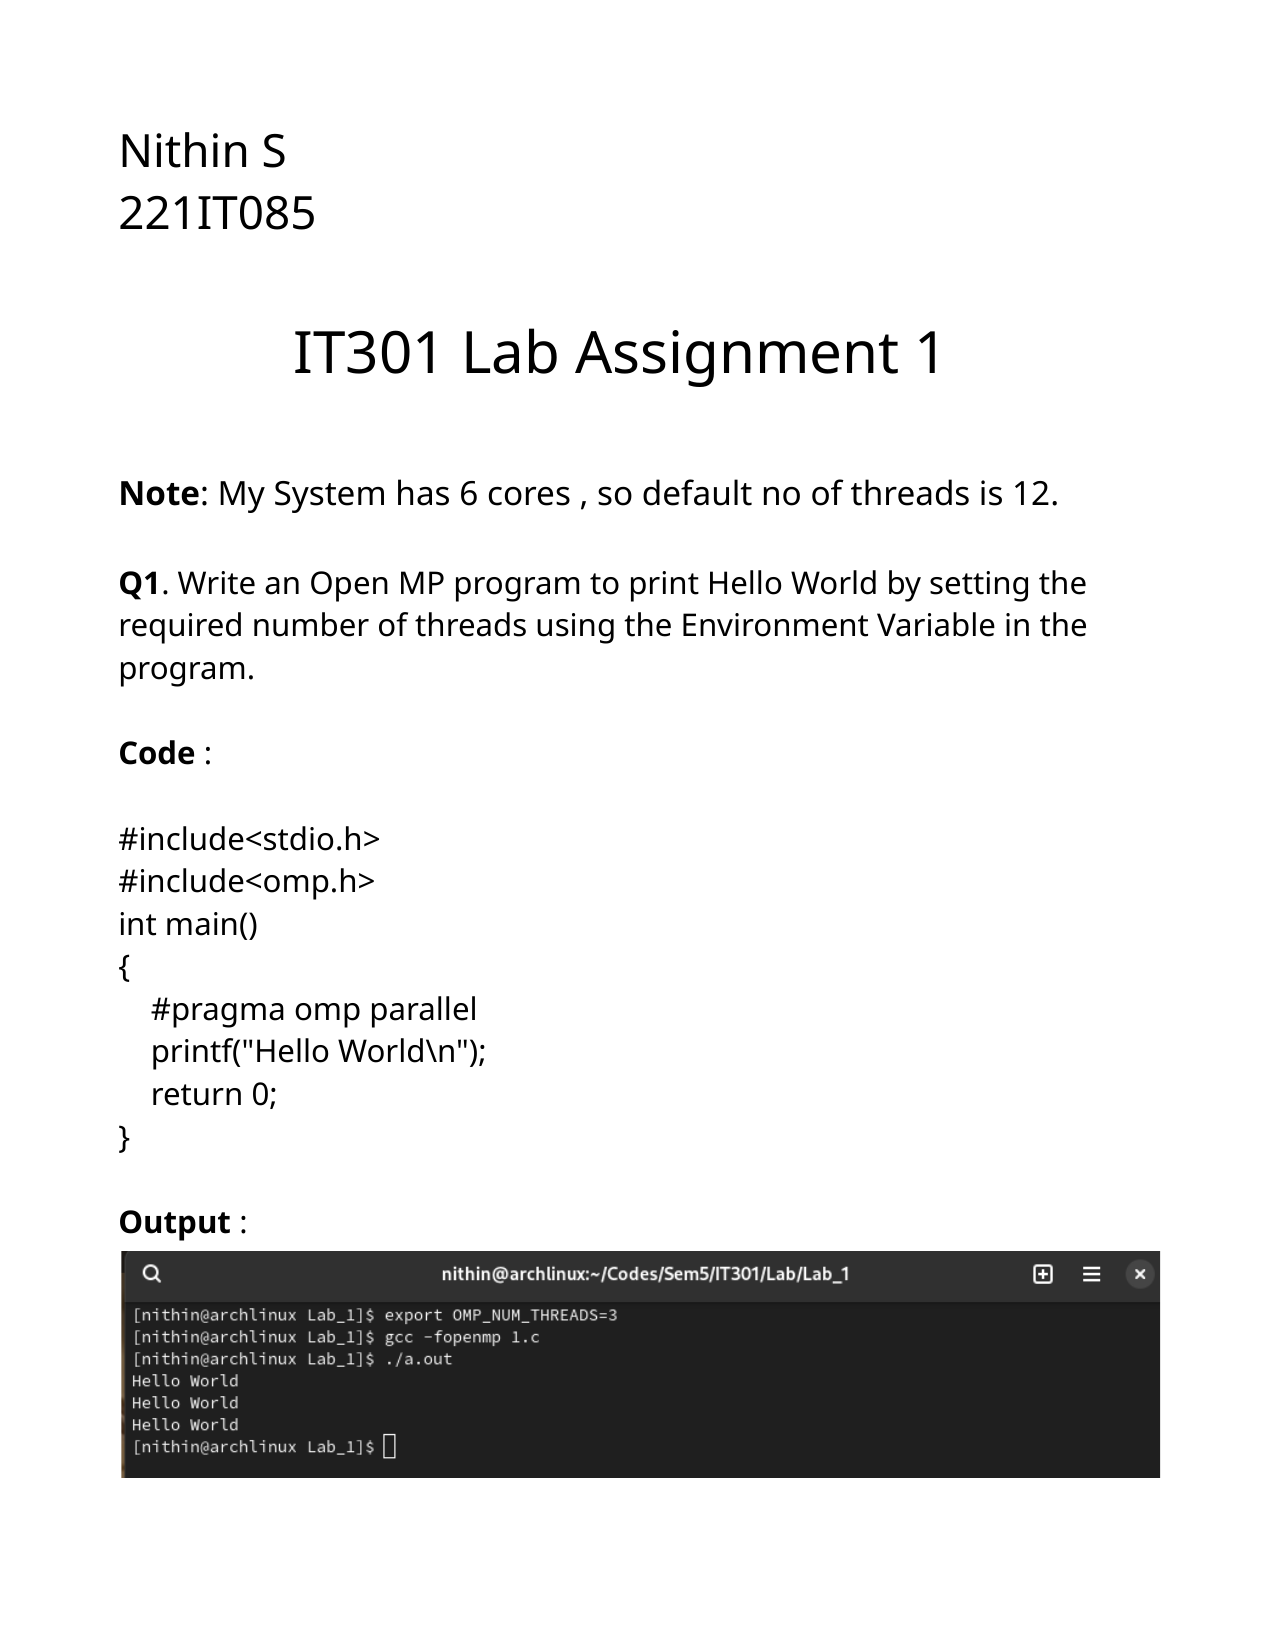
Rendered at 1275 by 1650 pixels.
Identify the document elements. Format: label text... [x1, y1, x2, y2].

text Q1. Write an Open MP program to print Hello World by setting the required number of threads using the Environment Variable in the program. [118, 561, 1157, 689]
text #include<stdio.h> [118, 816, 1157, 859]
text return 0; [118, 1072, 1157, 1115]
text IT301 Lab Assignment 1 [118, 311, 1157, 391]
text 221IT085 [118, 181, 1157, 243]
text } [118, 1115, 1157, 1157]
text Nithin S [118, 118, 1157, 181]
text { [118, 944, 1157, 987]
text Code : [118, 731, 1157, 774]
text #pragma omp parallel [118, 987, 1157, 1029]
text Note: My System has 6 cores , so default no of threads is 12. [118, 470, 1157, 515]
text int main() [118, 902, 1157, 944]
text #include<omp.h> [118, 859, 1157, 902]
text Output : [118, 1200, 1157, 1242]
text printf("Hello World\n"); [118, 1029, 1157, 1072]
picture [121, 1251, 1161, 1478]
